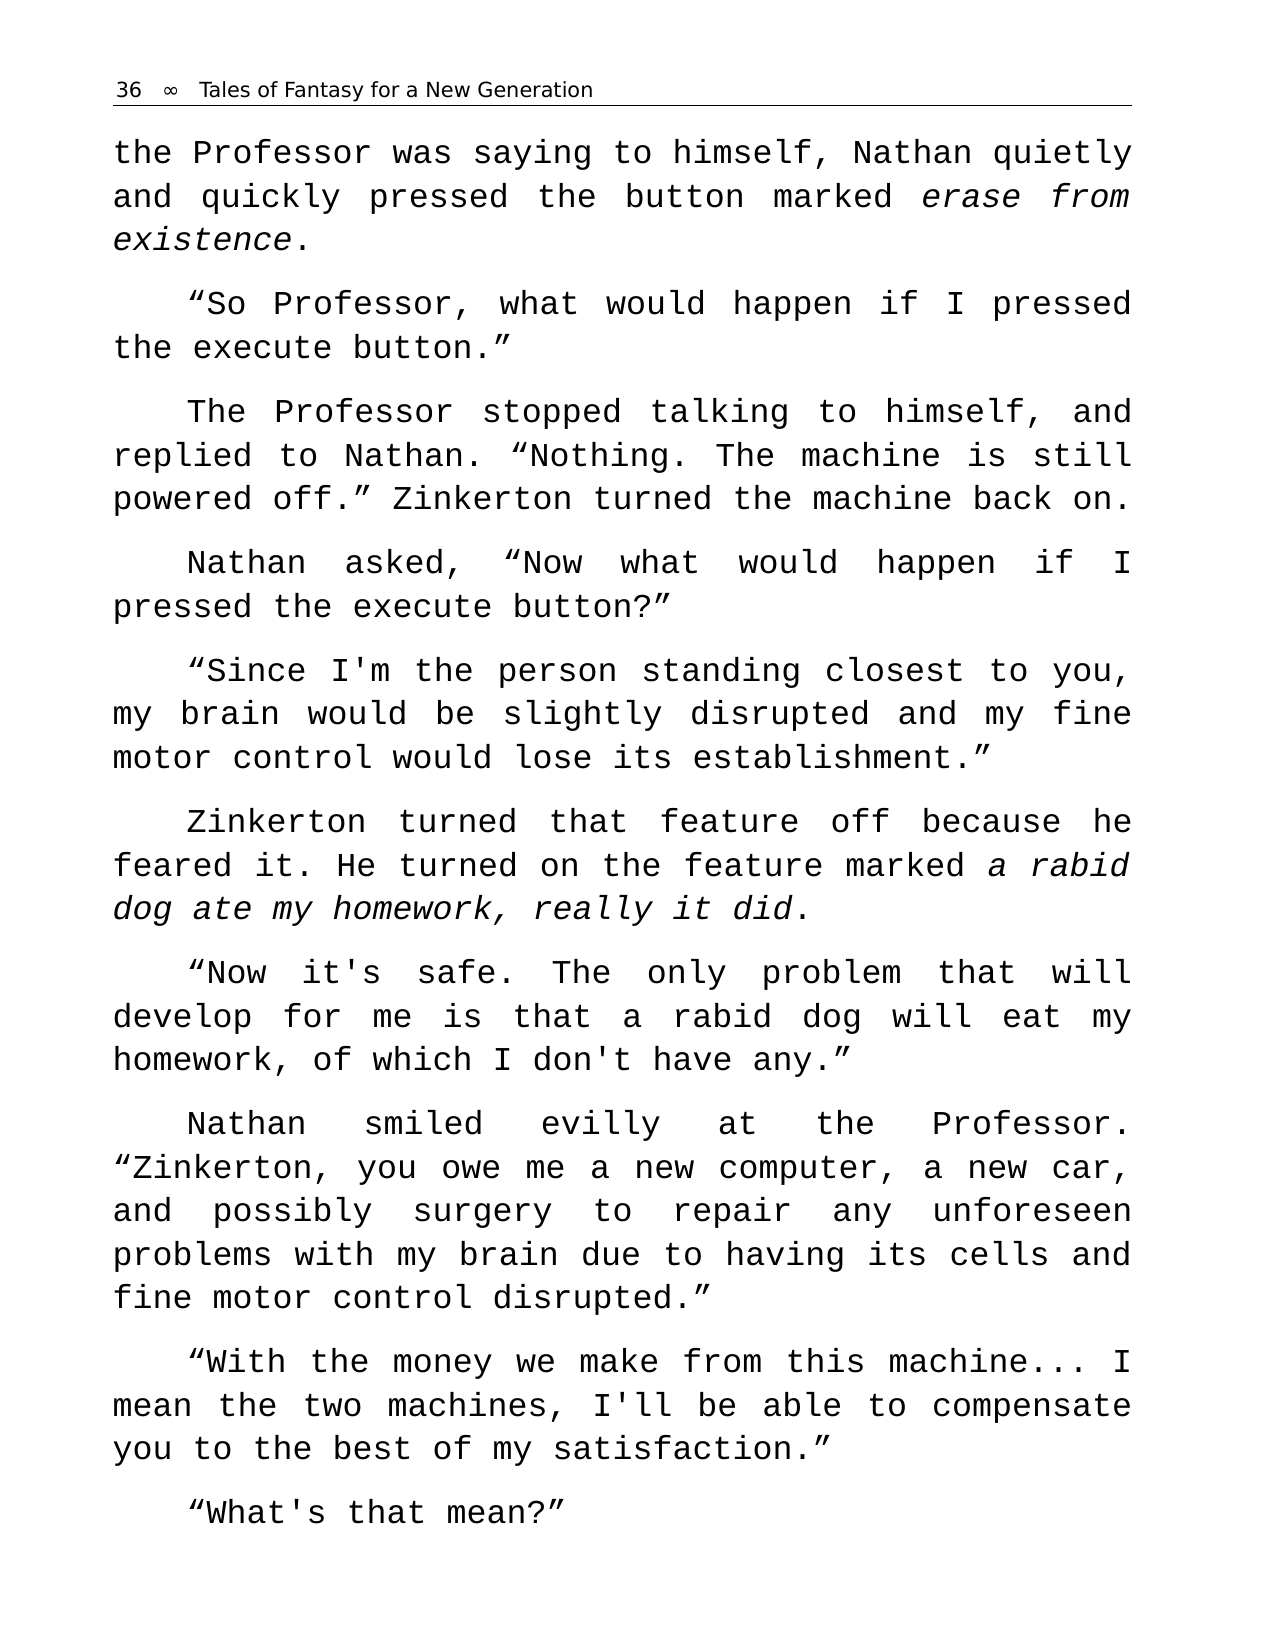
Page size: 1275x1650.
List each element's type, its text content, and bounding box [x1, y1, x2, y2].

text “Since I'm the person standing closest to you, my brain would be slightly disrupted and my fine motor control would lose its establishment.” [112, 654, 1132, 778]
text Zinkerton turned that feature off because he feared it. He turned on the feature marked a rabid dog ate my homework, really it did. [112, 805, 1132, 929]
text Nathan smiled evilly at the Professor. “Zinkerton, you owe me a new computer, a new car, and possibly surgery to repair any unforeseen problems with my brain due to having its cells and fine motor control disrupted.” [112, 1107, 1132, 1319]
text “With the money we make from this machine... I mean the two machines, I'll be able to compensate you to the best of my satisfaction.” [112, 1345, 1132, 1470]
text “Now it's safe. The only problem that will develop for me is that a rabid dog will eat my homework, of which I don't have any.” [112, 956, 1132, 1081]
text “So Professor, what would happen if I pressed the execute button.” [112, 287, 1132, 368]
text The Professor stopped talking to himself, and replied to Nathan. “Nothing. The machine is still powered off.” Zinkerton turned the machine back on. [112, 395, 1132, 519]
text Nathan asked, “Now what would happen if I pressed the execute button?” [112, 546, 1132, 627]
text “What's that mean?” [112, 1496, 1132, 1534]
text the Professor was saying to himself, Nathan quietly and quickly pressed the button marked erase from existence. [112, 136, 1132, 261]
